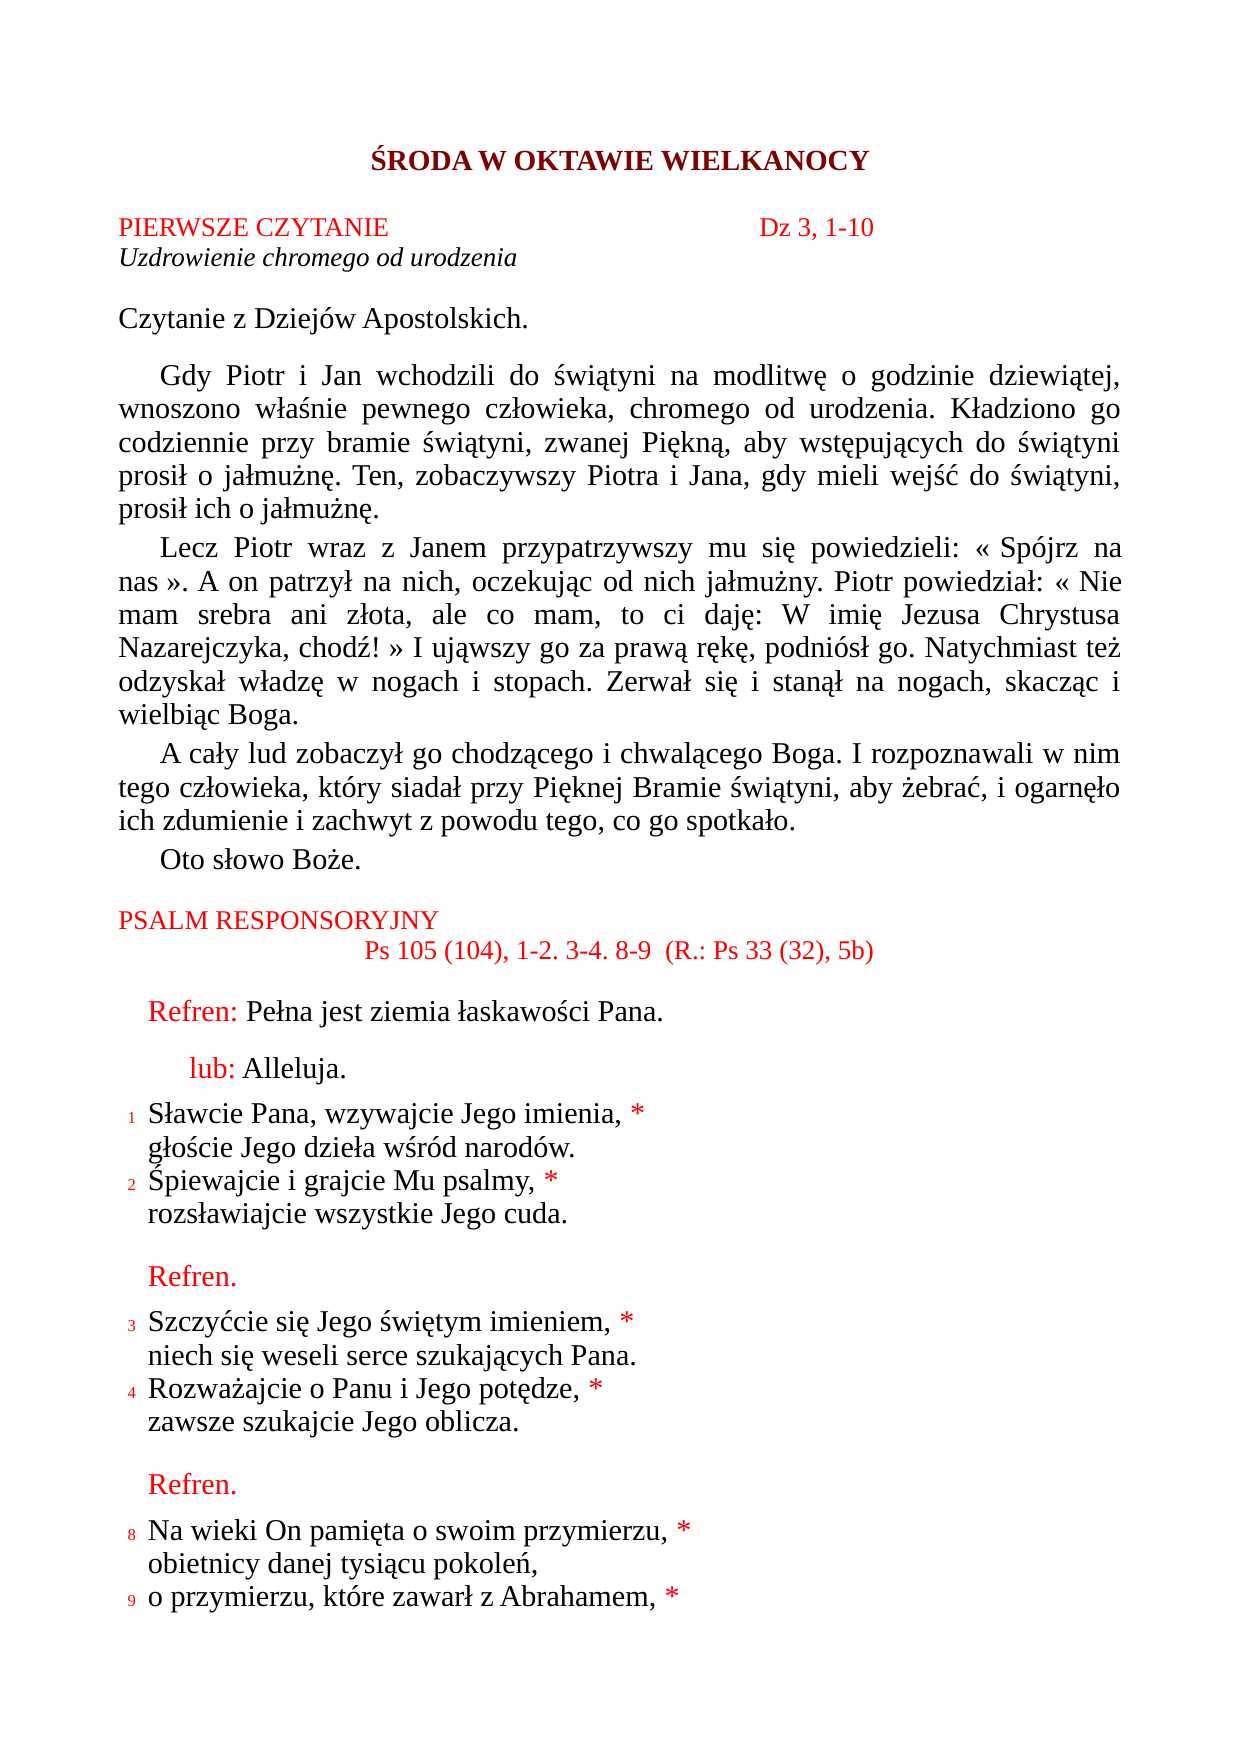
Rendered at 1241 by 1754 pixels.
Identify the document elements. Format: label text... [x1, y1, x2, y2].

text 1 Sławcie Pana, wzywajcie Jego imienia, * [118, 1097, 1122, 1131]
text Lecz Piotr wraz z Janem przypatrzywszy mu się powiedzieli: « Spójrz na nas ». A on patrzył na nich, oczekując od nich jałmużny. Piotr powiedział: « Nie mam srebra ani złota, ale co mam, to ci daję: W imię Jezusa Chrystusa Nazarejczyka, chodź! » I ująwszy go za prawą rękę, podniósł go. Natychmiast też odzyskał władzę w nogach i stopach. Zerwał się i stanął na nogach, skacząc i wielbiąc Boga. [118, 531, 1122, 731]
text 9 o przymierzu, które zawarł z Abrahamem, * [118, 1580, 1122, 1613]
text niech się weseli serce szukających Pana. [118, 1338, 1122, 1372]
text 2 Śpiewajcie i grajcie Mu psalmy, * [118, 1164, 1122, 1197]
text 3 Szczyćcie się Jego świętym imieniem, * [118, 1305, 1122, 1338]
text A cały lud zobaczył go chodzącego i chwalącego Boga. I rozpoznawali w nim tego człowieka, który siadał przy Pięknej Bramie świątyni, aby żebrać, i ogarnęło ich zdumienie i zachwyt z powodu tego, co go spotkało. [118, 737, 1122, 837]
text rozsławiajcie wszystkie Jego cuda. [118, 1197, 1122, 1231]
text Środa w oktawie Wielkanocy [118, 143, 1122, 177]
text Psalm responsoryjny Ps 105 (104), 1-2. 3-4. 8-9 (R.: Ps 33 (32), 5b) [118, 906, 1122, 966]
text głoście Jego dzieła wśród narodów. [118, 1131, 1122, 1164]
text 4 Rozważajcie o Panu i Jego potędze, * [118, 1372, 1122, 1405]
text zawsze szukajcie Jego oblicza. [118, 1405, 1122, 1438]
text Refren: Pełna jest ziemia łaskawości Pana. [118, 995, 1122, 1028]
text Czytanie z Dziejów Apostolskich. [118, 302, 1122, 335]
text Gdy Piotr i Jan wchodzili do świątyni na modlitwę o godzinie dziewiątej, wnoszono właśnie pewnego człowieka, chromego od urodzenia. Kładziono go codziennie przy bramie świątyni, zwanej Piękną, aby wstępujących do świątyni prosił o jałmużnę. Ten, zobaczywszy Piotra i Jana, gdy mieli wejść do świątyni, prosił ich o jałmużnę. [118, 359, 1122, 525]
text Refren. [118, 1468, 1122, 1501]
text Refren. [118, 1260, 1122, 1293]
text Uzdrowienie chromego od urodzenia [118, 242, 1122, 272]
text Oto słowo Boże. [118, 843, 1122, 876]
text obietnicy danej tysiącu pokoleń, [118, 1547, 1122, 1580]
text Pierwsze czytanie Dz 3, 1-10 [118, 212, 1122, 242]
text lub: Alleluja. [118, 1052, 1122, 1085]
text 8 Na wieki On pamięta o swoim przymierzu, * [118, 1513, 1122, 1547]
